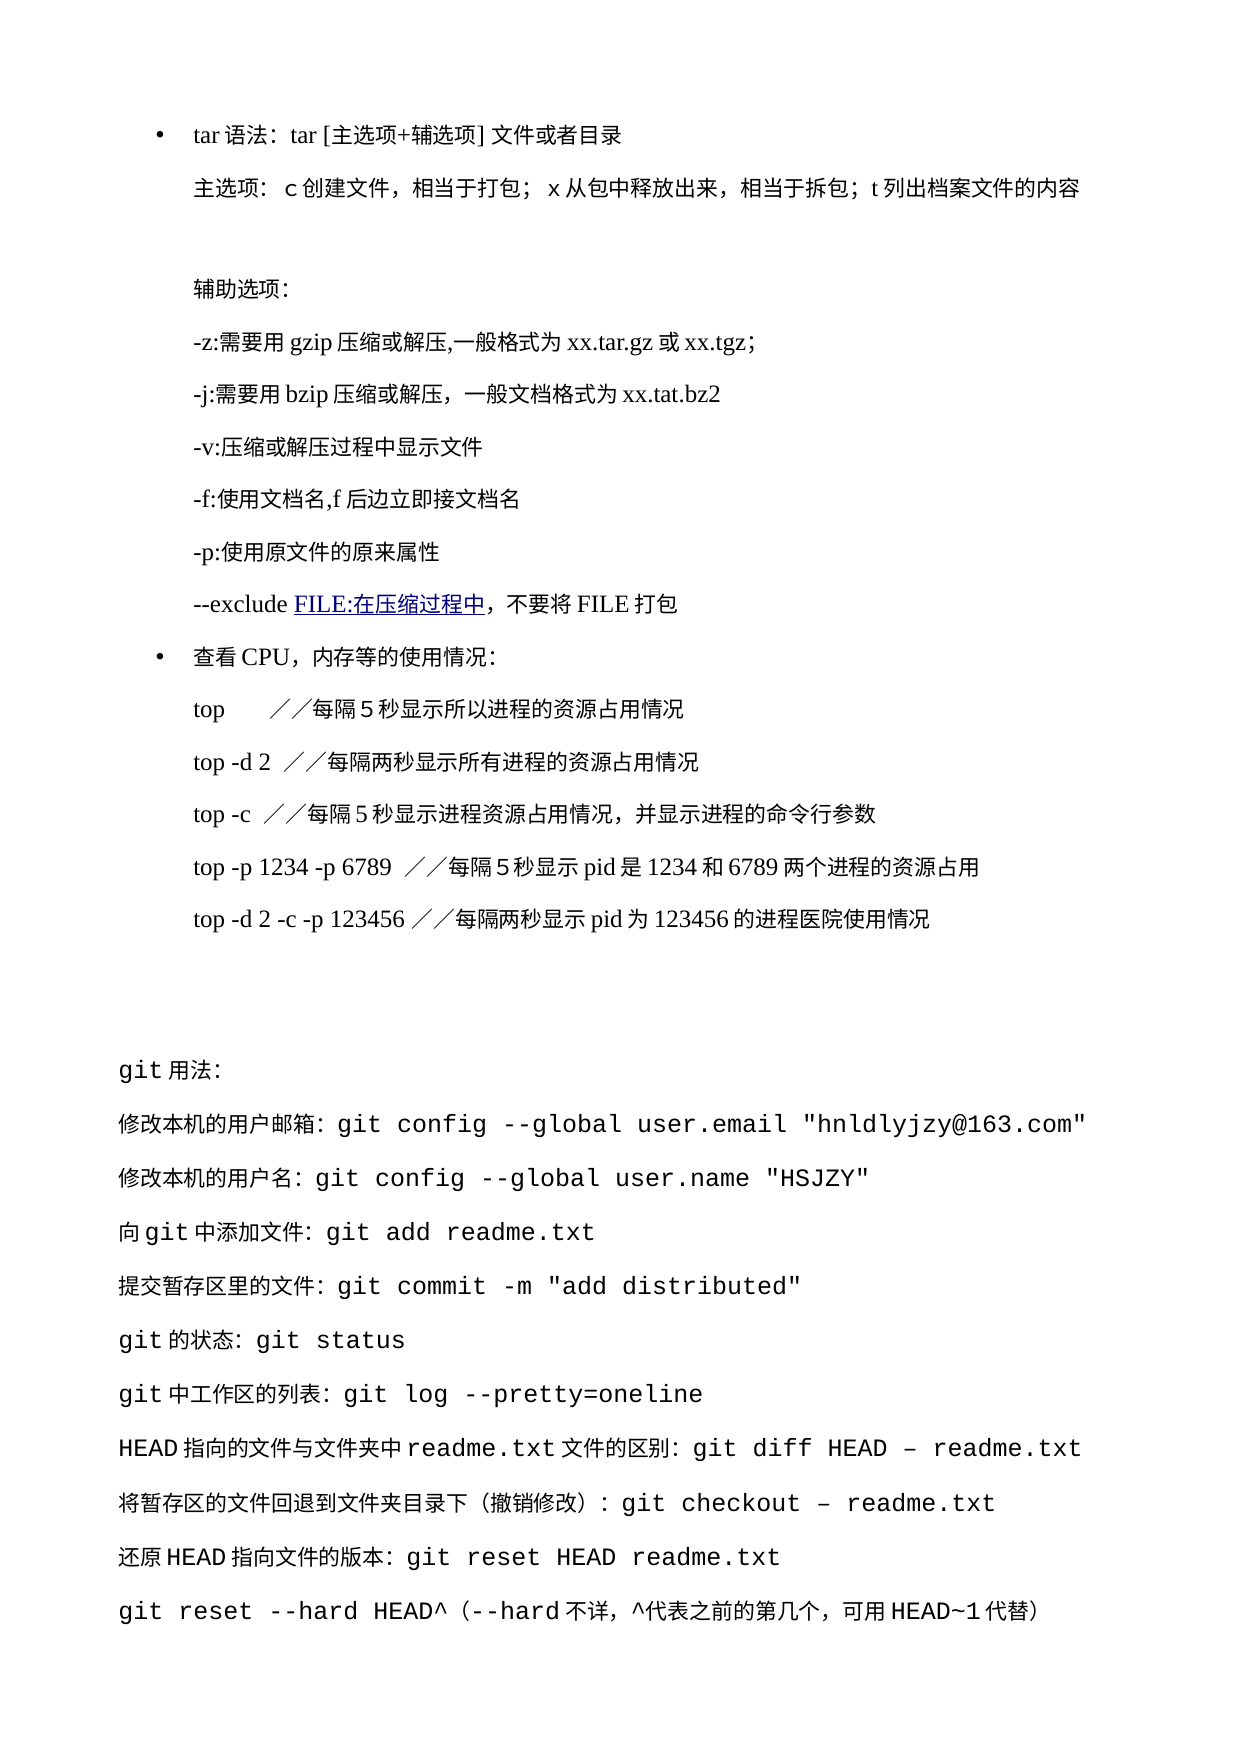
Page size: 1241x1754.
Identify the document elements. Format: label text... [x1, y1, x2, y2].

list -z:需要用gzip压缩或解压,一般格式为xx.tar.gz或xx.tgz； [156, 325, 1122, 356]
text 将暂存区的文件回退到文件夹目录下（撤销修改）：git checkout – readme.txt [118, 1486, 1122, 1518]
list --exclude FILE:在压缩过程中，不要将FILE打包 [156, 587, 1122, 619]
list top -p 1234 -p 6789 ／／每隔５秒显示pid是1234和6789两个进程的资源占用 [156, 850, 1122, 882]
list -p:使用原文件的原来属性 [156, 535, 1122, 566]
list 查看CPU，内存等的使用情况： [156, 640, 1122, 672]
text 提交暂存区里的文件：git commit -m "add distributed" [118, 1269, 1122, 1302]
text 向git中添加文件：git add readme.txt [118, 1215, 1122, 1248]
text git的状态：git status [118, 1323, 1122, 1356]
text HEAD指向的文件与文件夹中readme.txt文件的区别：git diff HEAD – readme.txt [118, 1431, 1122, 1464]
list -f:使用文档名,f后边立即接文档名 [156, 482, 1122, 514]
list tar语法：tar [主选项+辅选项] 文件或者目录 [156, 118, 1122, 150]
text git中工作区的列表：git log --pretty=oneline [118, 1377, 1122, 1410]
text 还原HEAD指向文件的版本：git reset HEAD readme.txt [118, 1539, 1122, 1572]
text 修改本机的用户邮箱：git config --global user.email "hnldlyjzy@163.com" [118, 1107, 1122, 1140]
list top -d 2 ／／每隔两秒显示所有进程的资源占用情况 [156, 745, 1122, 777]
list 辅助选项： [156, 272, 1122, 304]
list top -c ／／每隔5秒显示进程资源占用情况，并显示进程的命令行参数 [156, 797, 1122, 829]
list 主选项：ｃ创建文件，相当于打包；ｘ从包中释放出来，相当于拆包；t列出档案文件的内容 [156, 171, 1122, 202]
list -j:需要用bzip压缩或解压，一般文档格式为xx.tat.bz2 [156, 377, 1122, 409]
list top ／／每隔５秒显示所以进程的资源占用情况 [156, 692, 1122, 724]
list top -d 2 -c -p 123456 ／／每隔两秒显示pid为123456的进程医院使用情况 [156, 902, 1122, 934]
text 修改本机的用户名：git config --global user.name "HSJZY" [118, 1161, 1122, 1194]
text git用法： [118, 1053, 1122, 1086]
text git reset --hard HEAD^（--hard不详，^代表之前的第几个，可用HEAD~1代替） [118, 1594, 1122, 1627]
list -v:压缩或解压过程中显示文件 [156, 430, 1122, 461]
